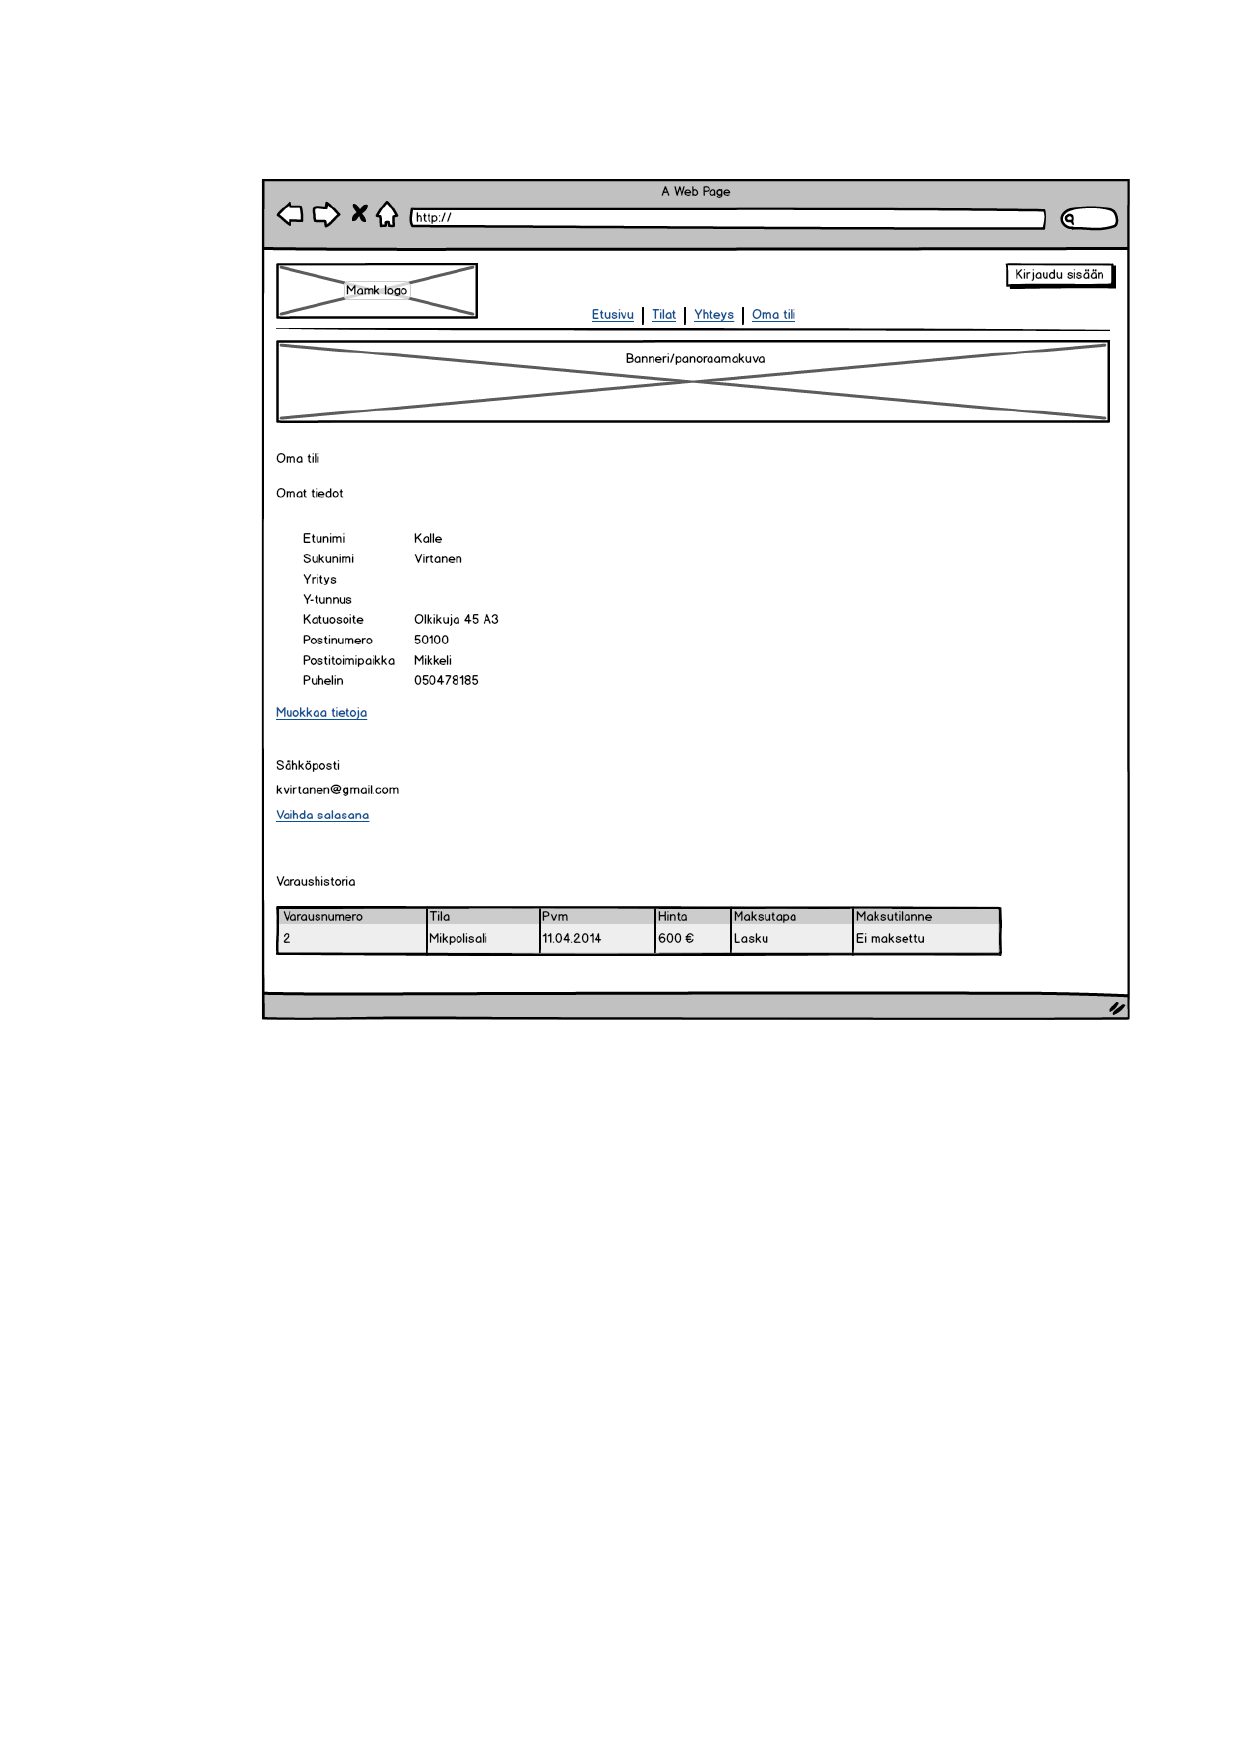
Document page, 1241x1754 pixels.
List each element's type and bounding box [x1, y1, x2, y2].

picture [261, 179, 1130, 1020]
